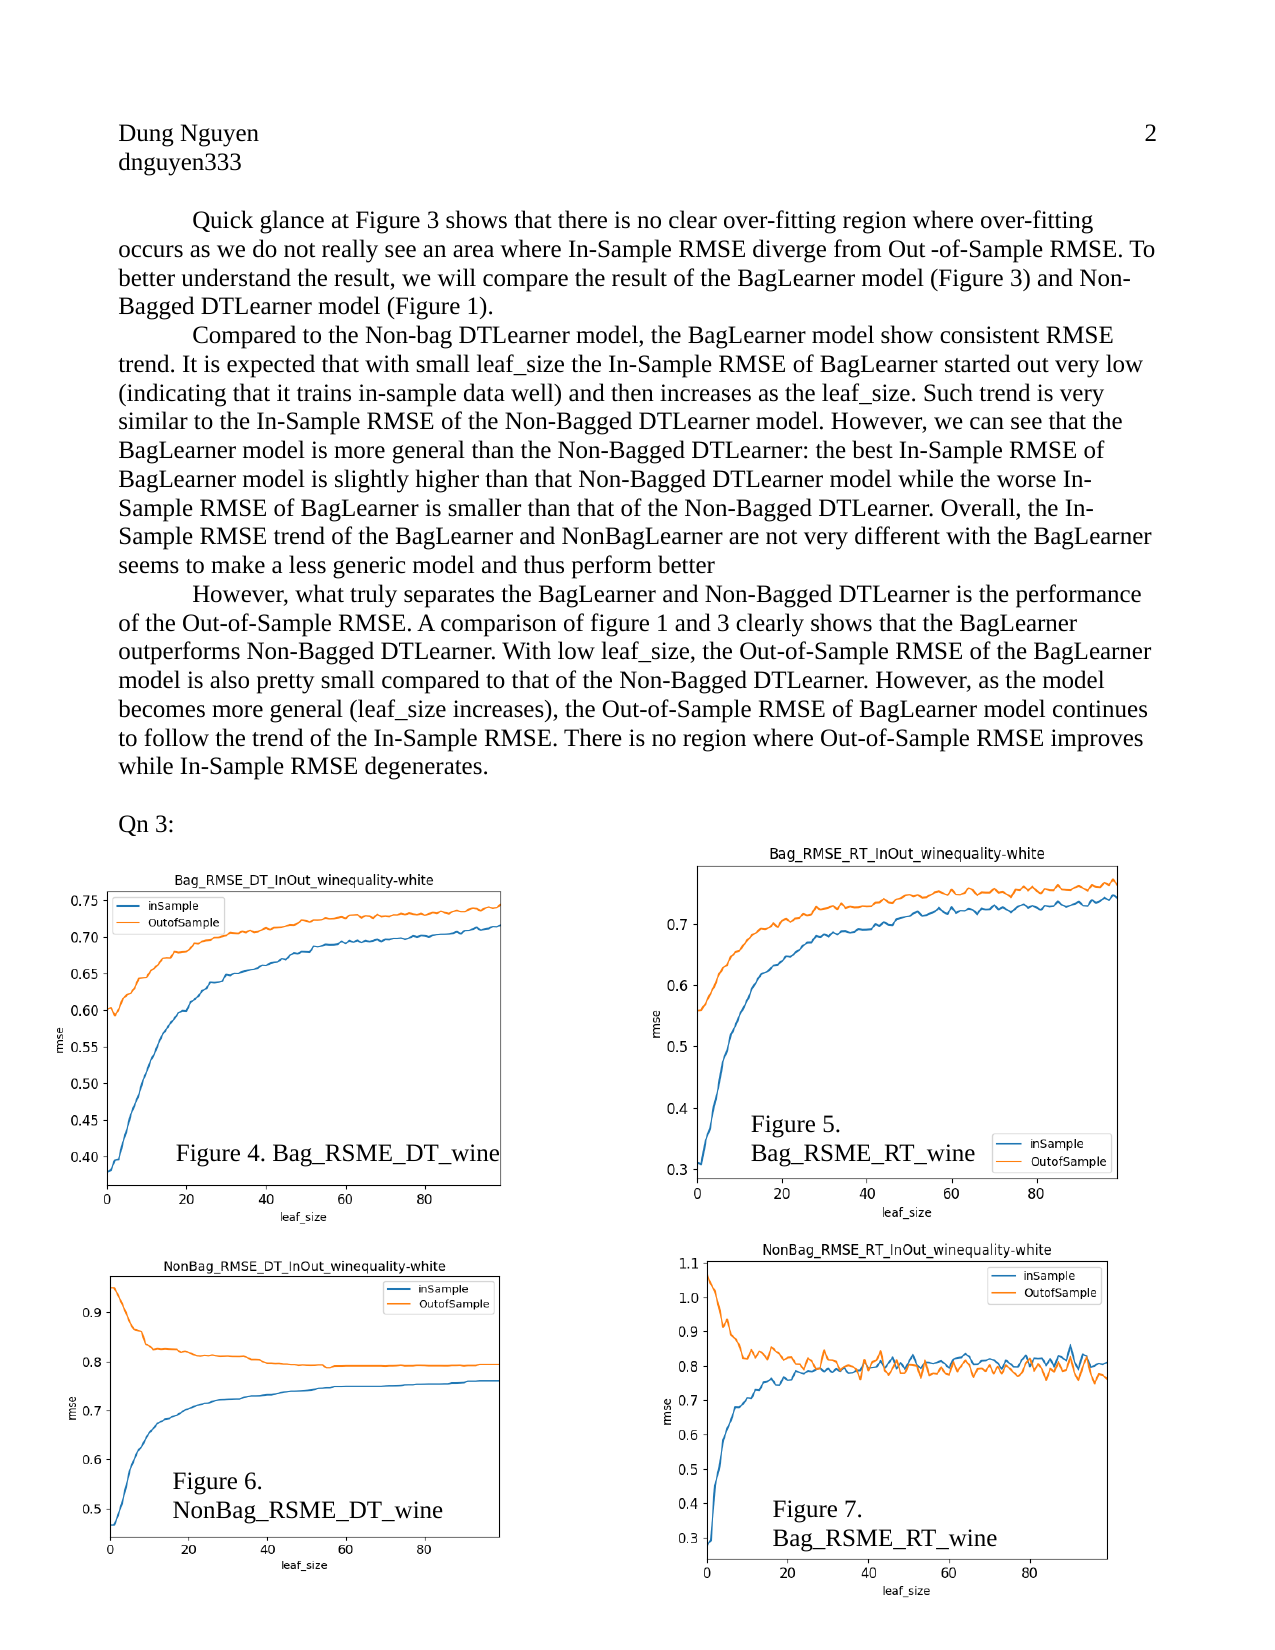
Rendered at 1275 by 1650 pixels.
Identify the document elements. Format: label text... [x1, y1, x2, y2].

text However, what truly separates the BagLearner and Non-Bagged DTLearner is the performance of the Out-of-Sample RMSE. A comparison of figure 1 and 3 clearly shows that the BagLearner outperforms Non-Bagged DTLearner. With low leaf_size, the Out-of-Sample RMSE of the BagLearner model is also pretty small compared to that of the Non-Bagged DTLearner. However, as the model becomes more general (leaf_size increases), the Out-of-Sample RMSE of BagLearner model continues to follow the trend of the In-Sample RMSE. There is no region where Out-of-Sample RMSE improves while In-Sample RMSE degenerates. [118, 579, 1157, 780]
text Quick glance at Figure 3 shows that there is no clear over-fitting region where over-fitting occurs as we do not really see an area where In-Sample RMSE diverge from Out -of-Sample RMSE. To better understand the result, we will compare the result of the BagLearner model (Figure 3) and Non-Bagged DTLearner model (Figure 1). [118, 205, 1157, 320]
picture [43, 846, 551, 1227]
picture [629, 816, 1171, 1601]
picture [47, 1235, 549, 1574]
text Qn 3: [118, 809, 1157, 838]
text Compared to the Non-bag DTLearner model, the BagLearner model show consistent RMSE trend. It is expected that with small leaf_size the In-Sample RMSE of BagLearner started out very low (indicating that it trains in-sample data well) and then increases as the leaf_size. Such trend is very similar to the In-Sample RMSE of the Non-Bagged DTLearner model. However, we can see that the BagLearner model is more general than the Non-Bagged DTLearner: the best In-Sample RMSE of BagLearner model is slightly higher than that Non-Bagged DTLearner model while the worse In-Sample RMSE of BagLearner is smaller than that of the Non-Bagged DTLearner. Overall, the In-Sample RMSE trend of the BagLearner and NonBagLearner are not very different with the BagLearner seems to make a less generic model and thus perform better [118, 320, 1157, 579]
